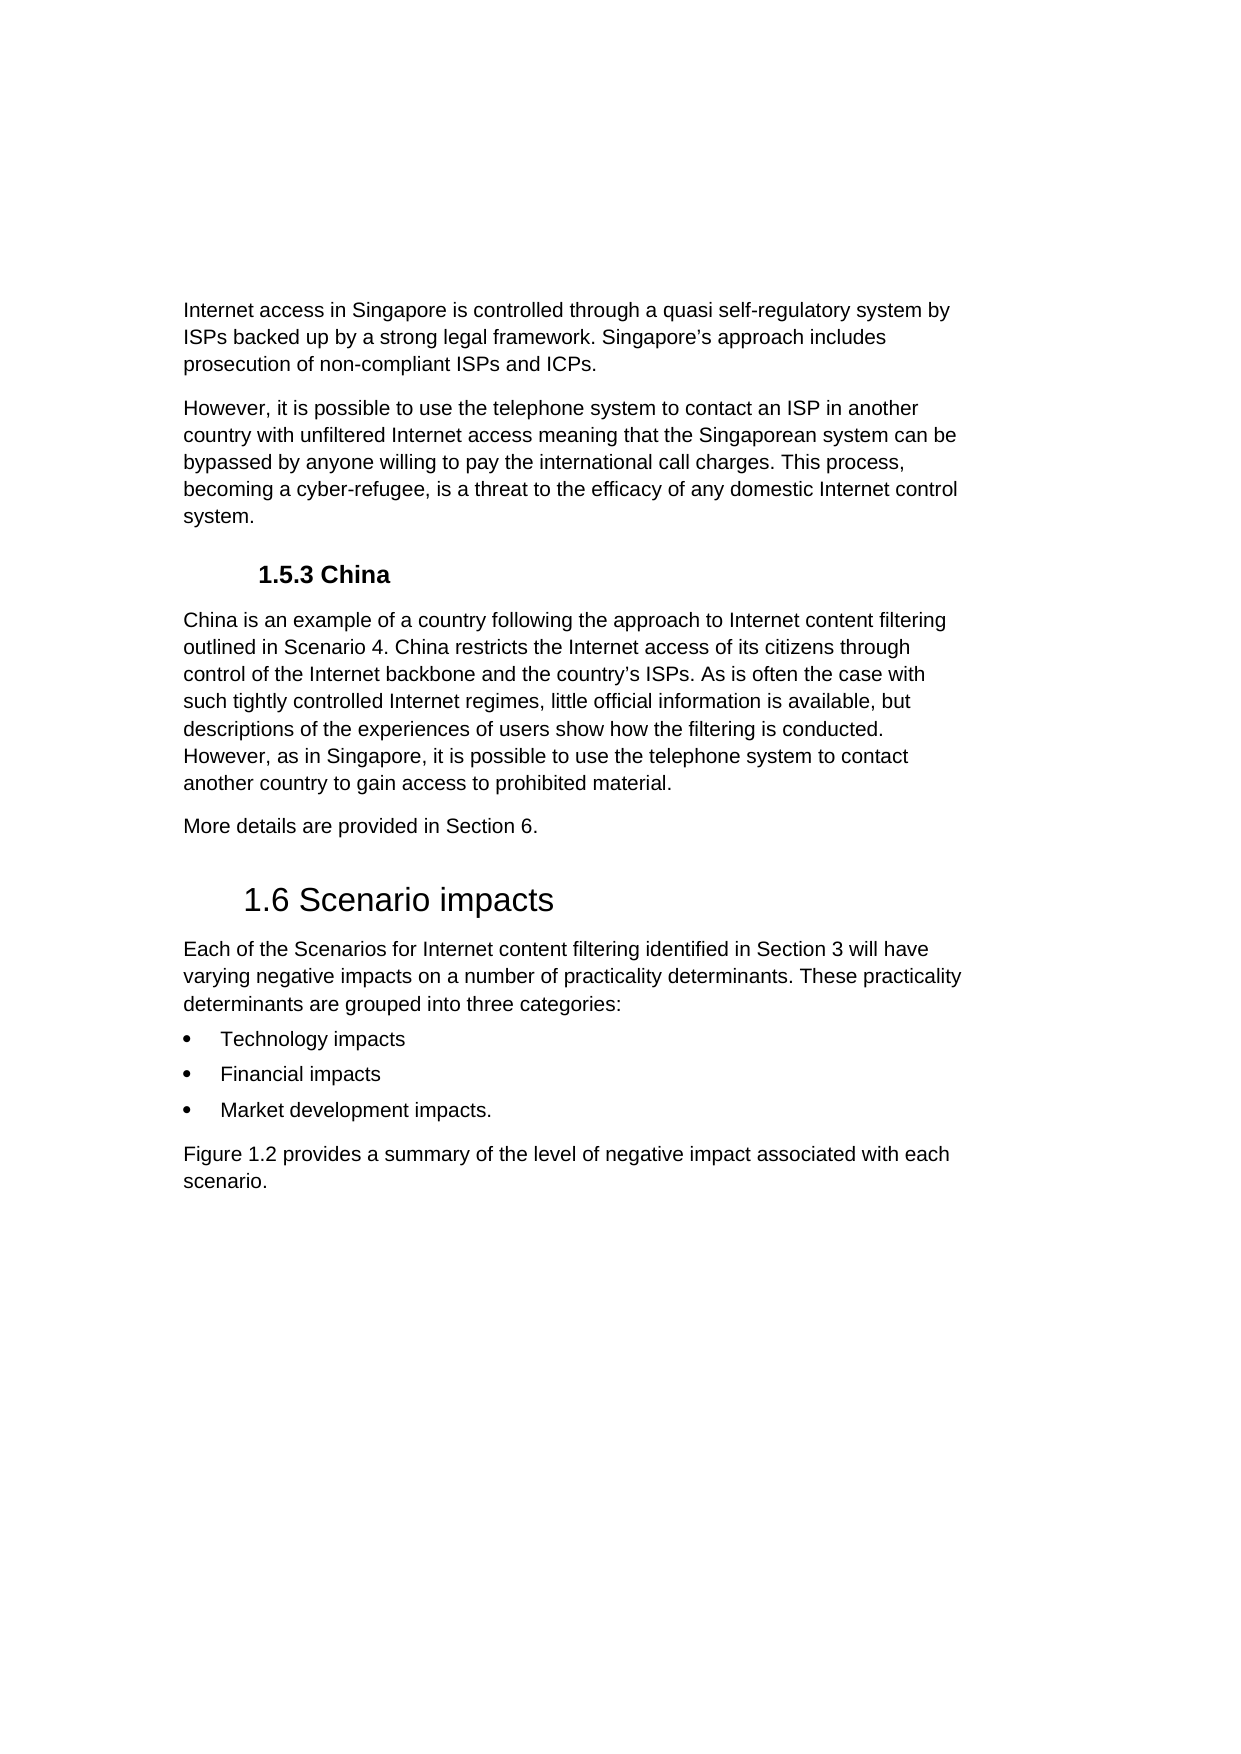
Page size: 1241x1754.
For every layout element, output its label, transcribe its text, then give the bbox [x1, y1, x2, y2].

subtitle 1.5.3 China [183, 560, 975, 589]
list Market development impacts. [183, 1096, 975, 1123]
subtitle 1.6 Scenario impacts [183, 881, 975, 918]
text More details are provided in Section 6. [183, 812, 975, 839]
list Financial impacts [183, 1060, 975, 1087]
text Internet access in Singapore is controlled through a quasi self-regulatory system by ISPs backed up by a strong legal framework. Singapore’s approach includes prosecution of non-compliant ISPs and ICPs. [183, 296, 975, 377]
text China is an example of a country following the approach to Internet content filtering outlined in Scenario 4. China restricts the Internet access of its citizens through control of the Internet backbone and the country’s ISPs. As is often the case with such tightly controlled Internet regimes, little official information is available, but descriptions of the experiences of users show how the filtering is conducted. However, as in Singapore, it is possible to use the telephone system to contact another country to gain access to prohibited material. [183, 606, 975, 796]
text Each of the Scenarios for Internet content filtering identified in Section 3 will have varying negative impacts on a number of practicality determinants. These practicality determinants are grouped into three categories: [183, 935, 975, 1016]
text Figure 1.2 provides a summary of the level of negative impact associated with each scenario. [183, 1139, 975, 1193]
text However, it is possible to use the telephone system to contact an ISP in another country with unfiltered Internet access meaning that the Singaporean system can be bypassed by anyone willing to pay the international call charges. This process, becoming a cyber-refugee, is a threat to the efficacy of any domestic Internet control system. [183, 393, 975, 529]
list Technology impacts [183, 1025, 975, 1052]
